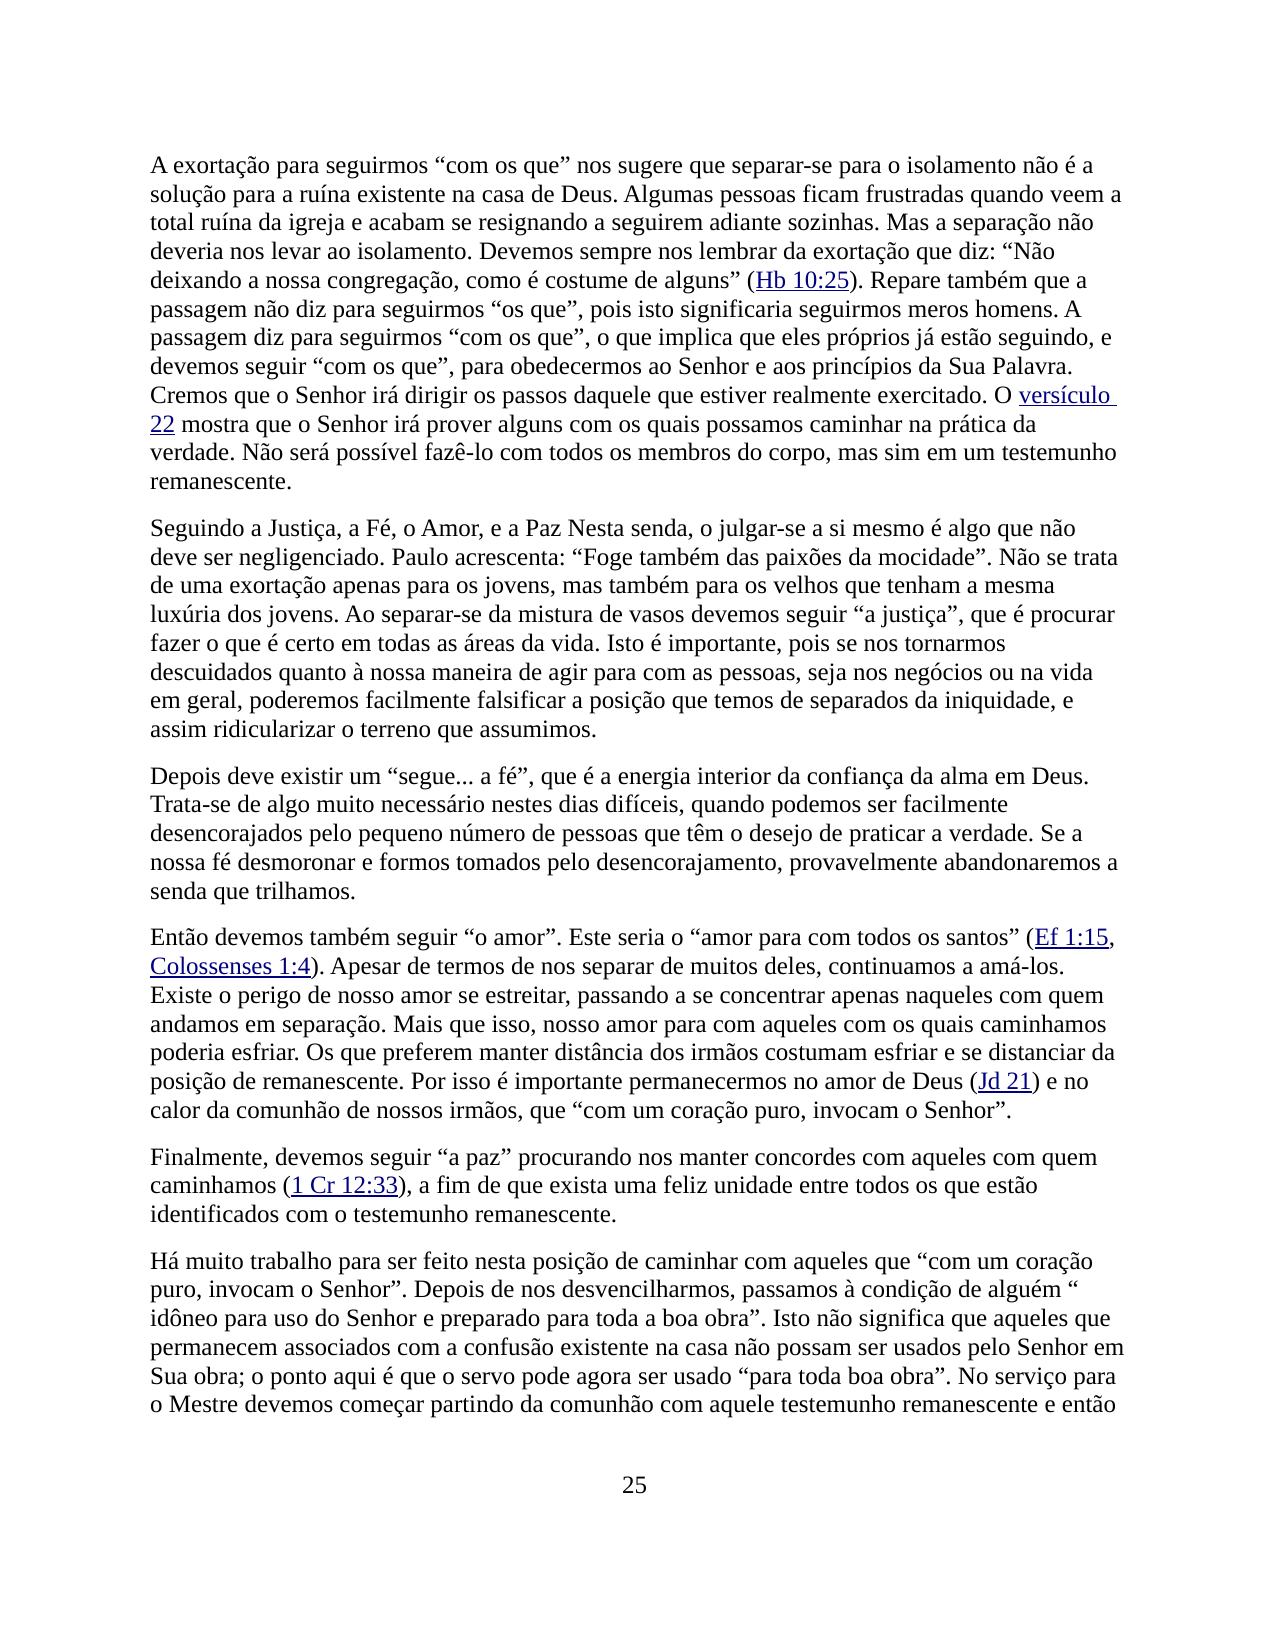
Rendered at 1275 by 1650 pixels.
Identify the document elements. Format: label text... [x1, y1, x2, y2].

text Depois deve existir um “segue... a fé”, que é a energia interior da confiança da alma em Deus. Trata-se de algo muito necessário nestes dias difíceis, quando podemos ser facilmente desencorajados pelo pequeno número de pessoas que têm o desejo de praticar a verdade. Se a nossa fé desmoronar e formos tomados pelo desencorajamento, provavelmente abandonaremos a senda que trilhamos. [150, 761, 1125, 904]
text Finalmente, devemos seguir “a paz” procurando nos manter concordes com aqueles com quem caminhamos (1 Cr 12:33), a fim de que exista uma feliz unidade entre todos os que estão identificados com o testemunho remanescente. [150, 1142, 1125, 1228]
text Então devemos também seguir “o amor”. Este seria o “amor para com todos os santos” (Ef 1:15, Colossenses 1:4). Apesar de termos de nos separar de muitos deles, continuamos a amá-los. Existe o perigo de nosso amor se estreitar, passando a se concentrar apenas naqueles com quem andamos em separação. Mais que isso, nosso amor para com aqueles com os quais caminhamos poderia esfriar. Os que preferem manter distância dos irmãos costumam esfriar e se distanciar da posição de remanescente. Por isso é importante permanecermos no amor de Deus (Jd 21) e no calor da comunhão de nossos irmãos, que “com um coração puro, invocam o Senhor”. [150, 922, 1125, 1124]
text A exortação para seguirmos “com os que” nos sugere que separar-se para o isolamento não é a solução para a ruína existente na casa de Deus. Algumas pessoas ficam frustradas quando veem a total ruína da igreja e acabam se resignando a seguirem adiante sozinhas. Mas a separação não deveria nos levar ao isolamento. Devemos sempre nos lembrar da exortação que diz: “Não deixando a nossa congregação, como é costume de alguns” (Hb 10:25). Repare também que a passagem não diz para seguirmos “os que”, pois isto significaria seguirmos meros homens. A passagem diz para seguirmos “com os que”, o que implica que eles próprios já estão seguindo, e devemos seguir “com os que”, para obedecermos ao Senhor e aos princípios da Sua Palavra. Cremos que o Senhor irá dirigir os passos daquele que estiver realmente exercitado. O versículo 22 mostra que o Senhor irá prover alguns com os quais possamos caminhar na prática da verdade. Não será possível fazê-lo com todos os membros do corpo, mas sim em um testemunho remanescente. [150, 150, 1125, 495]
text Há muito trabalho para ser feito nesta posição de caminhar com aqueles que “com um coração puro, invocam o Senhor”. Depois de nos desvencilharmos, passamos à condição de alguém “ idôneo para uso do Senhor e preparado para toda a boa obra”. Isto não significa que aqueles que permanecem associados com a confusão existente na casa não possam ser usados pelo Senhor em Sua obra; o ponto aqui é que o servo pode agora ser usado “para toda boa obra”. No serviço para o Mestre devemos começar partindo da comunhão com aquele testemunho remanescente e então [150, 1246, 1125, 1418]
text Seguindo a Justiça, a Fé, o Amor, e a Paz Nesta senda, o julgar-se a si mesmo é algo que não deve ser negligenciado. Paulo acrescenta: “Foge também das paixões da mocidade”. Não se trata de uma exortação apenas para os jovens, mas também para os velhos que tenham a mesma luxúria dos jovens. Ao separar-se da mistura de vasos devemos seguir “a justiça”, que é procurar fazer o que é certo em todas as áreas da vida. Isto é importante, pois se nos tornarmos descuidados quanto à nossa maneira de agir para com as pessoas, seja nos negócios ou na vida em geral, poderemos facilmente falsificar a posição que temos de separados da iniquidade, e assim ridicularizar o terreno que assumimos. [150, 513, 1125, 743]
